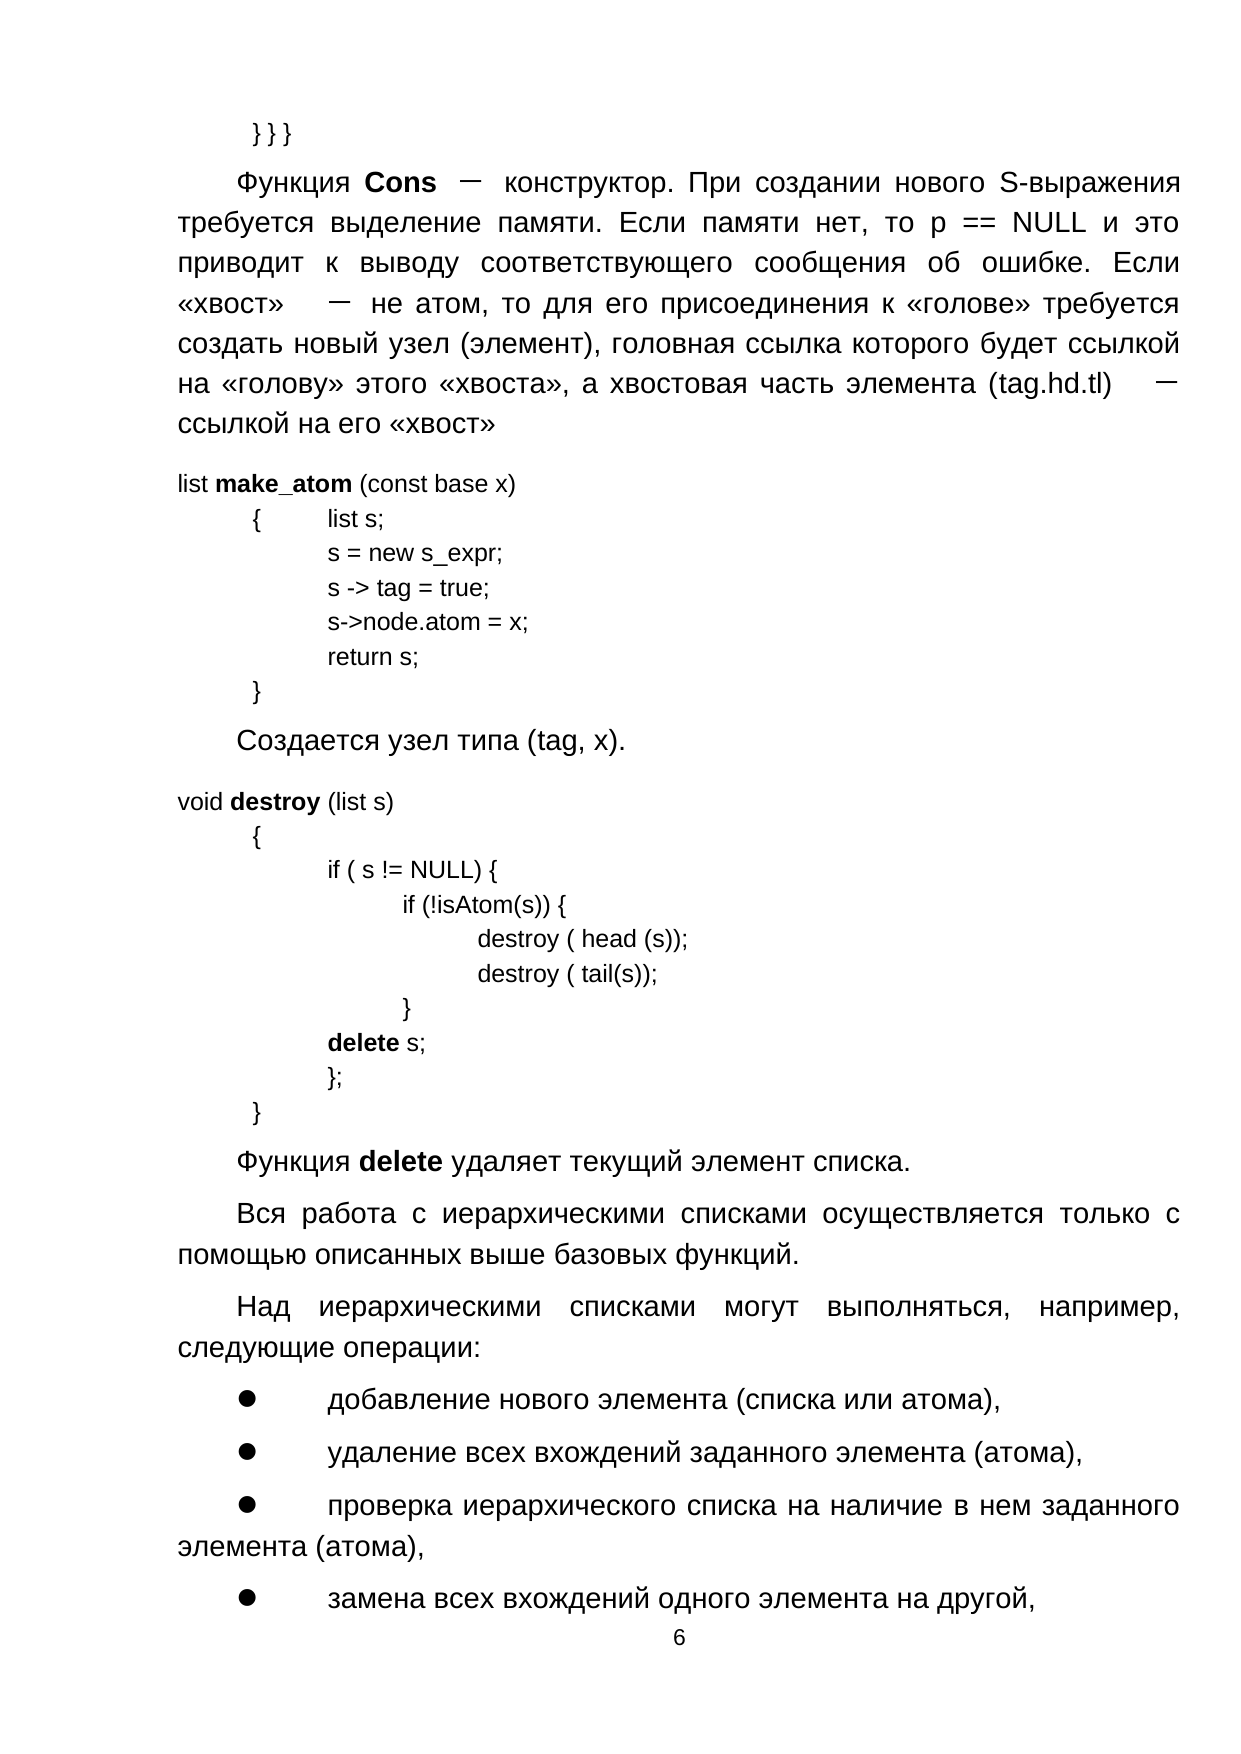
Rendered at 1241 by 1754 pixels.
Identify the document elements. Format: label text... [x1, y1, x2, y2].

text } [177, 1097, 1181, 1126]
text delete s; [177, 1028, 1181, 1057]
text return s; [177, 642, 1181, 671]
text s->node.atom = x; [177, 607, 1181, 636]
list удаление всех вхождений заданного элемента (атома), [177, 1435, 1181, 1469]
text } [177, 993, 1181, 1022]
text } [177, 676, 1181, 705]
text }; [177, 1062, 1181, 1091]
text if ( s != NULL) { [177, 855, 1181, 884]
text Создается узел типа (tag, x). [177, 723, 1181, 757]
text s = new s_expr; [177, 538, 1181, 567]
text Вся работа с иерархическими списками осуществляется только с помощью описанных выше базовых функций. [177, 1196, 1181, 1270]
text { [177, 821, 1181, 850]
text s -> tag = true; [177, 573, 1181, 602]
text Над иерархическими списками могут выполняться, например, следующие операции: [177, 1289, 1181, 1363]
text Функция Сons － конструктор. При создании нового S-выражения требуется выделение памяти. Если памяти нет, то p == NULL и это приводит к выводу соответствующего сообщения об ошибке. Если «хвост» － не атом, то для его присоединения к «голове» требуется создать новый узел (элемент), головная ссылка которого будет ссылкой на «голову» этого «хвоста», а хвостовая часть элемента (tag.hd.tl) － ссылкой на его «хвост» [177, 165, 1181, 440]
text if (!isAtom(s)) { [177, 890, 1181, 919]
text } } } [177, 118, 1181, 147]
text { list s; [177, 504, 1181, 533]
list проверка иерархического списка на наличие в нем заданного элемента (атома), [177, 1488, 1181, 1562]
text list make_atom (const base x) [177, 469, 1181, 498]
text void destroy (list s) [177, 786, 1181, 815]
list замена всех вхождений одного элемента на другой, [177, 1581, 1181, 1615]
text destroy ( head (s)); [177, 924, 1181, 953]
list добавление нового элемента (списка или атома), [177, 1382, 1181, 1416]
text Функция delete удаляет текущий элемент списка. [177, 1144, 1181, 1177]
text destroy ( tail(s)); [177, 959, 1181, 988]
